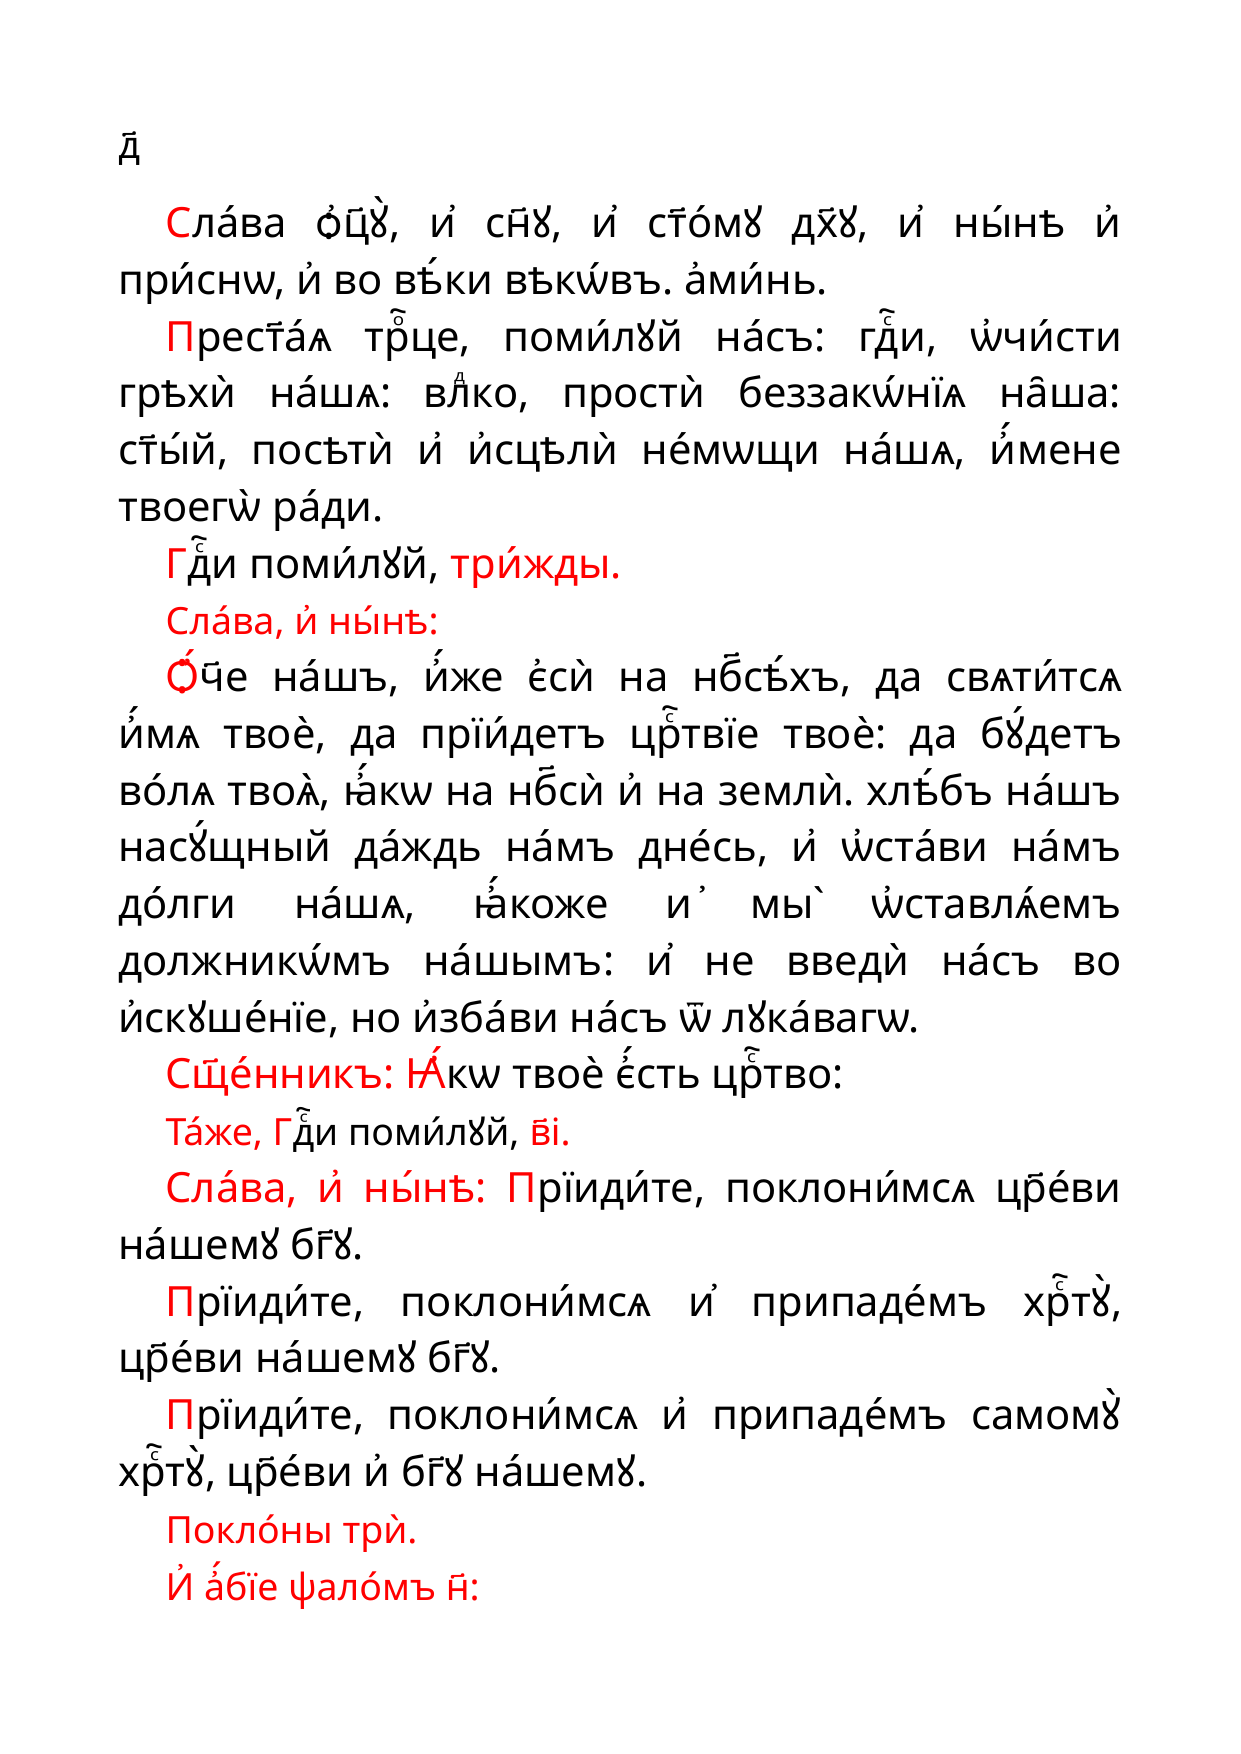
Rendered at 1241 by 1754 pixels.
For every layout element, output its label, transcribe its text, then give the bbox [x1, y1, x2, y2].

text Ѻ҆́ч҃е на́шъ, и҆́же є҆сѝ на нб҃сѣ́хъ, да свѧти́тсѧ и҆́мѧ твоѐ, да прїи́детъ црⷭ҇твїе твоѐ: да бꙋ́детъ во́лѧ твоѧ̀, ꙗ҆́кѡ на нб҃сѝ и҆ на землѝ. хлѣ́бъ на́шъ насꙋ́щный да́ждь на́мъ дне́сь, и҆ ѡ҆ста́ви на́мъ до́лги на́шѧ, ꙗ҆́коже и҆ мы̀ ѡ҆ставлѧ́емъ должникѡ́мъ на́шымъ: и҆ не введѝ на́съ во и҆скꙋше́нїе, но и҆зба́ви на́съ ѿ лꙋка́вагѡ. [118, 646, 1122, 1044]
text И҆ а҆́бїе ѱало́мъ н҃: [118, 1554, 1122, 1611]
text Прест҃а́ѧ трⷪ҇це, поми́лꙋй на́съ: гдⷭ҇и, ѡ҆чи́сти грѣхѝ на́шѧ: влⷣко, простѝ беззакѡ́нїѧ на̑ша: ст҃ы́й, посѣтѝ и҆ и҆сцѣлѝ не́мѡщи на́шѧ, и҆́мене твоегѡ̀ ра́ди. [118, 306, 1122, 533]
text Сла́ва, и҆ ны́нѣ: [118, 590, 1122, 646]
text Покло́ны трѝ. [118, 1498, 1122, 1554]
text Сщ҃е́нникъ: Ꙗ҆́кѡ твоѐ є҆́сть црⷭ҇тво: [118, 1044, 1122, 1101]
text Гдⷭ҇и поми́лꙋй, три́жды. [118, 533, 1122, 590]
text Та́же, Гдⷭ҇и поми́лꙋй, в҃і. [118, 1101, 1122, 1157]
text Сла́ва ѻ҆ц҃ꙋ̀, и҆ сн҃ꙋ, и҆ ст҃о́мꙋ дх҃ꙋ, и҆ ны́нѣ и҆ при́снѡ, и҆ во вѣ́ки вѣкѡ́въ. а҆ми́нь. [118, 193, 1122, 306]
text Прїиди́те, поклони́мсѧ и҆ припаде́мъ самомꙋ̀ хрⷭ҇тꙋ̀, цр҃е́ви и҆ бг҃ꙋ на́шемꙋ. [118, 1385, 1122, 1498]
text Сла́ва, и҆ ны́нѣ: Прїиди́те, поклони́мсѧ цр҃е́ви на́шемꙋ бг҃ꙋ. [118, 1157, 1122, 1271]
text Прїиди́те, поклони́мсѧ и҆ припаде́мъ хрⷭ҇тꙋ̀, цр҃е́ви на́шемꙋ бг҃ꙋ. [118, 1271, 1122, 1385]
